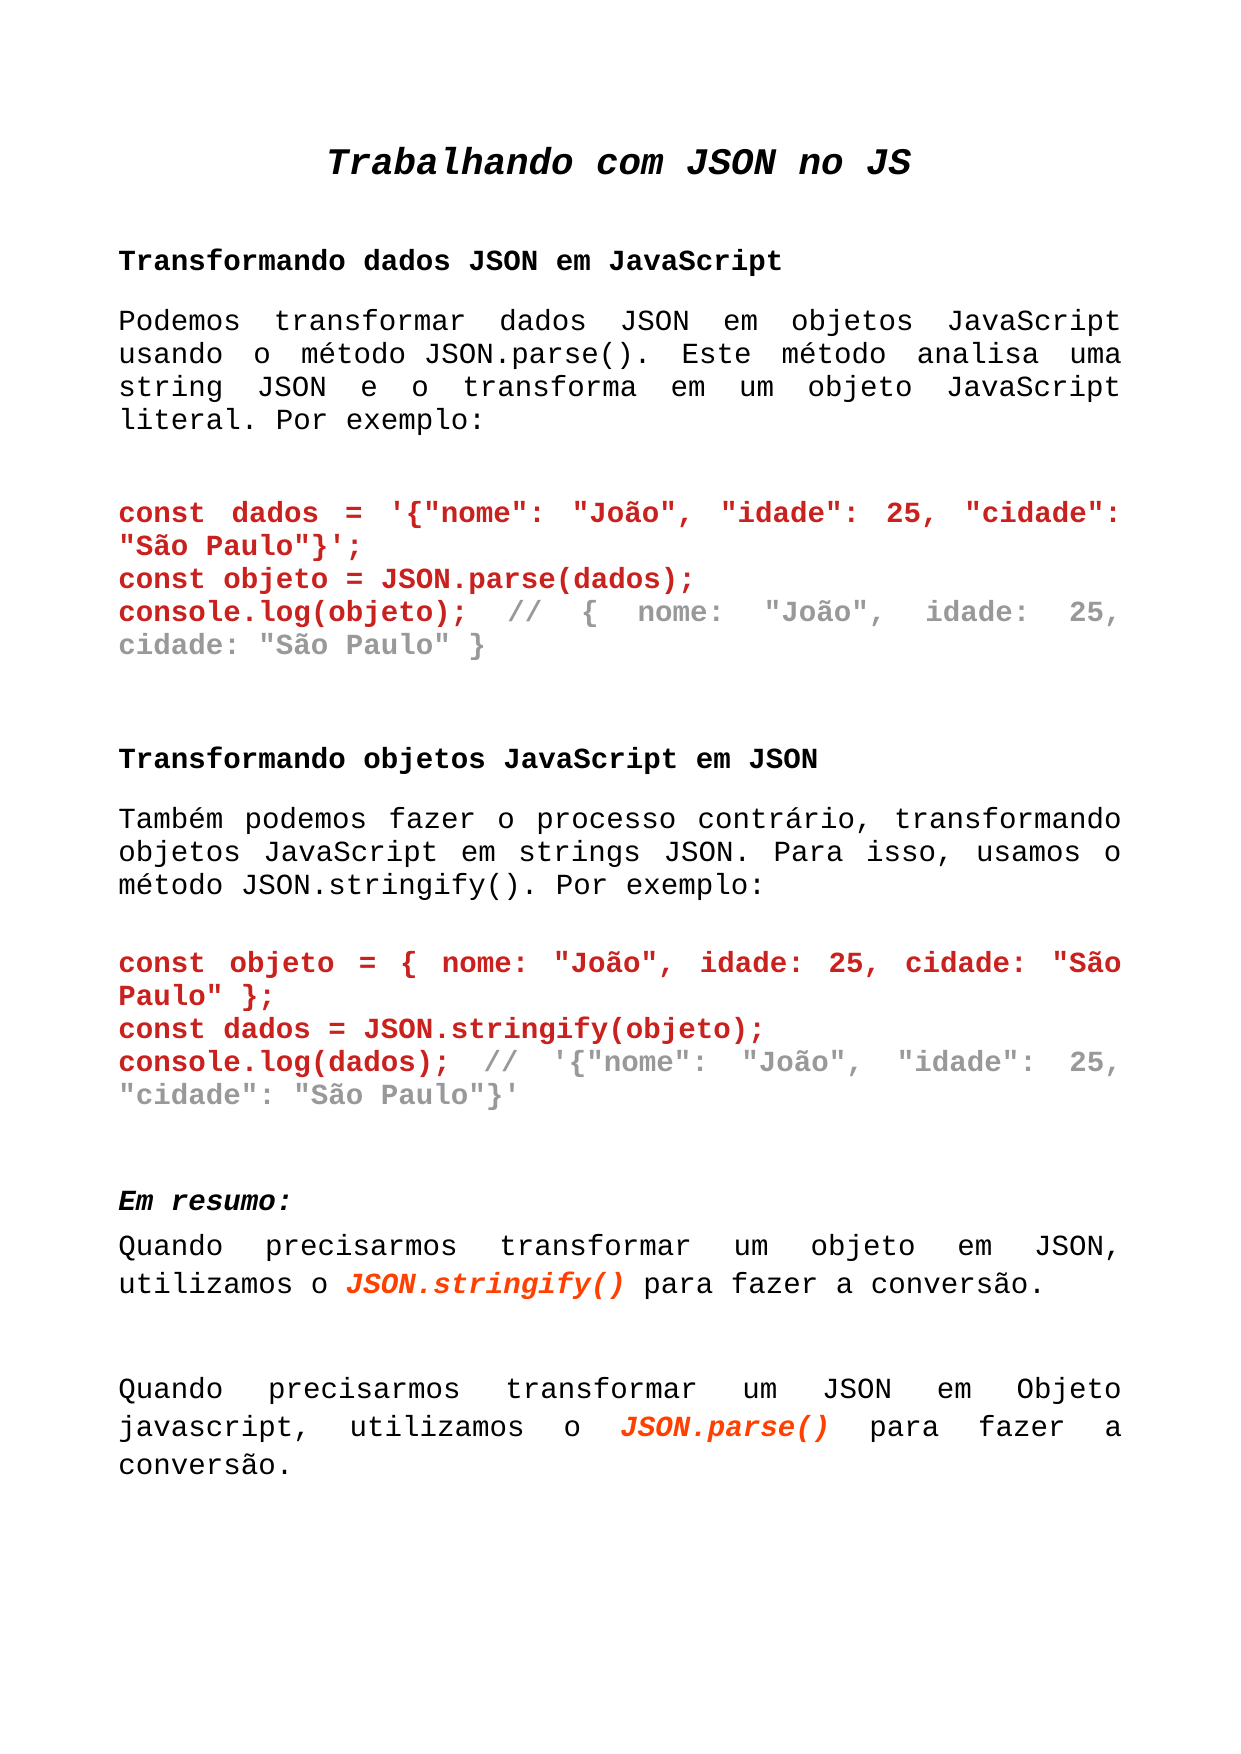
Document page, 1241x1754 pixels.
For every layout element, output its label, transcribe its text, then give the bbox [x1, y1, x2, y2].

subtitle Transformando objetos JavaScript em JSON [118, 744, 1122, 777]
text Quando precisarmos transformar um JSON em Objeto javascript, utilizamos o JSON.parse() para fazer a conversão. [118, 1374, 1122, 1483]
subtitle Podemos transformar dados JSON em objetos JavaScript usando o método JSON.parse(). Este método analisa uma string JSON e o transforma em um objeto JavaScript literal. Por exemplo: [118, 306, 1122, 438]
text const dados = JSON.stringify(objeto); [118, 1014, 1122, 1047]
subtitle Trabalhando com JSON no JS [118, 143, 1122, 186]
text console.log(dados); // '{"nome": "João", "idade": 25, "cidade": "São Paulo"}' [118, 1047, 1122, 1113]
subtitle Transformando dados JSON em JavaScript [118, 246, 1122, 279]
text const objeto = { nome: "João", idade: 25, cidade: "São Paulo" }; [118, 948, 1122, 1014]
text Quando precisarmos transformar um objeto em JSON, utilizamos o JSON.stringify() para fazer a conversão. [118, 1231, 1122, 1302]
subtitle Em resumo: [118, 1186, 1122, 1219]
text console.log(objeto); // { nome: "João", idade: 25, cidade: "São Paulo" } [118, 597, 1122, 663]
text const objeto = JSON.parse(dados); [118, 564, 1122, 597]
text const dados = '{"nome": "João", "idade": 25, "cidade": "São Paulo"}'; [118, 498, 1122, 564]
subtitle Também podemos fazer o processo contrário, transformando objetos JavaScript em strings JSON. Para isso, usamos o método JSON.stringify(). Por exemplo: [118, 804, 1122, 903]
